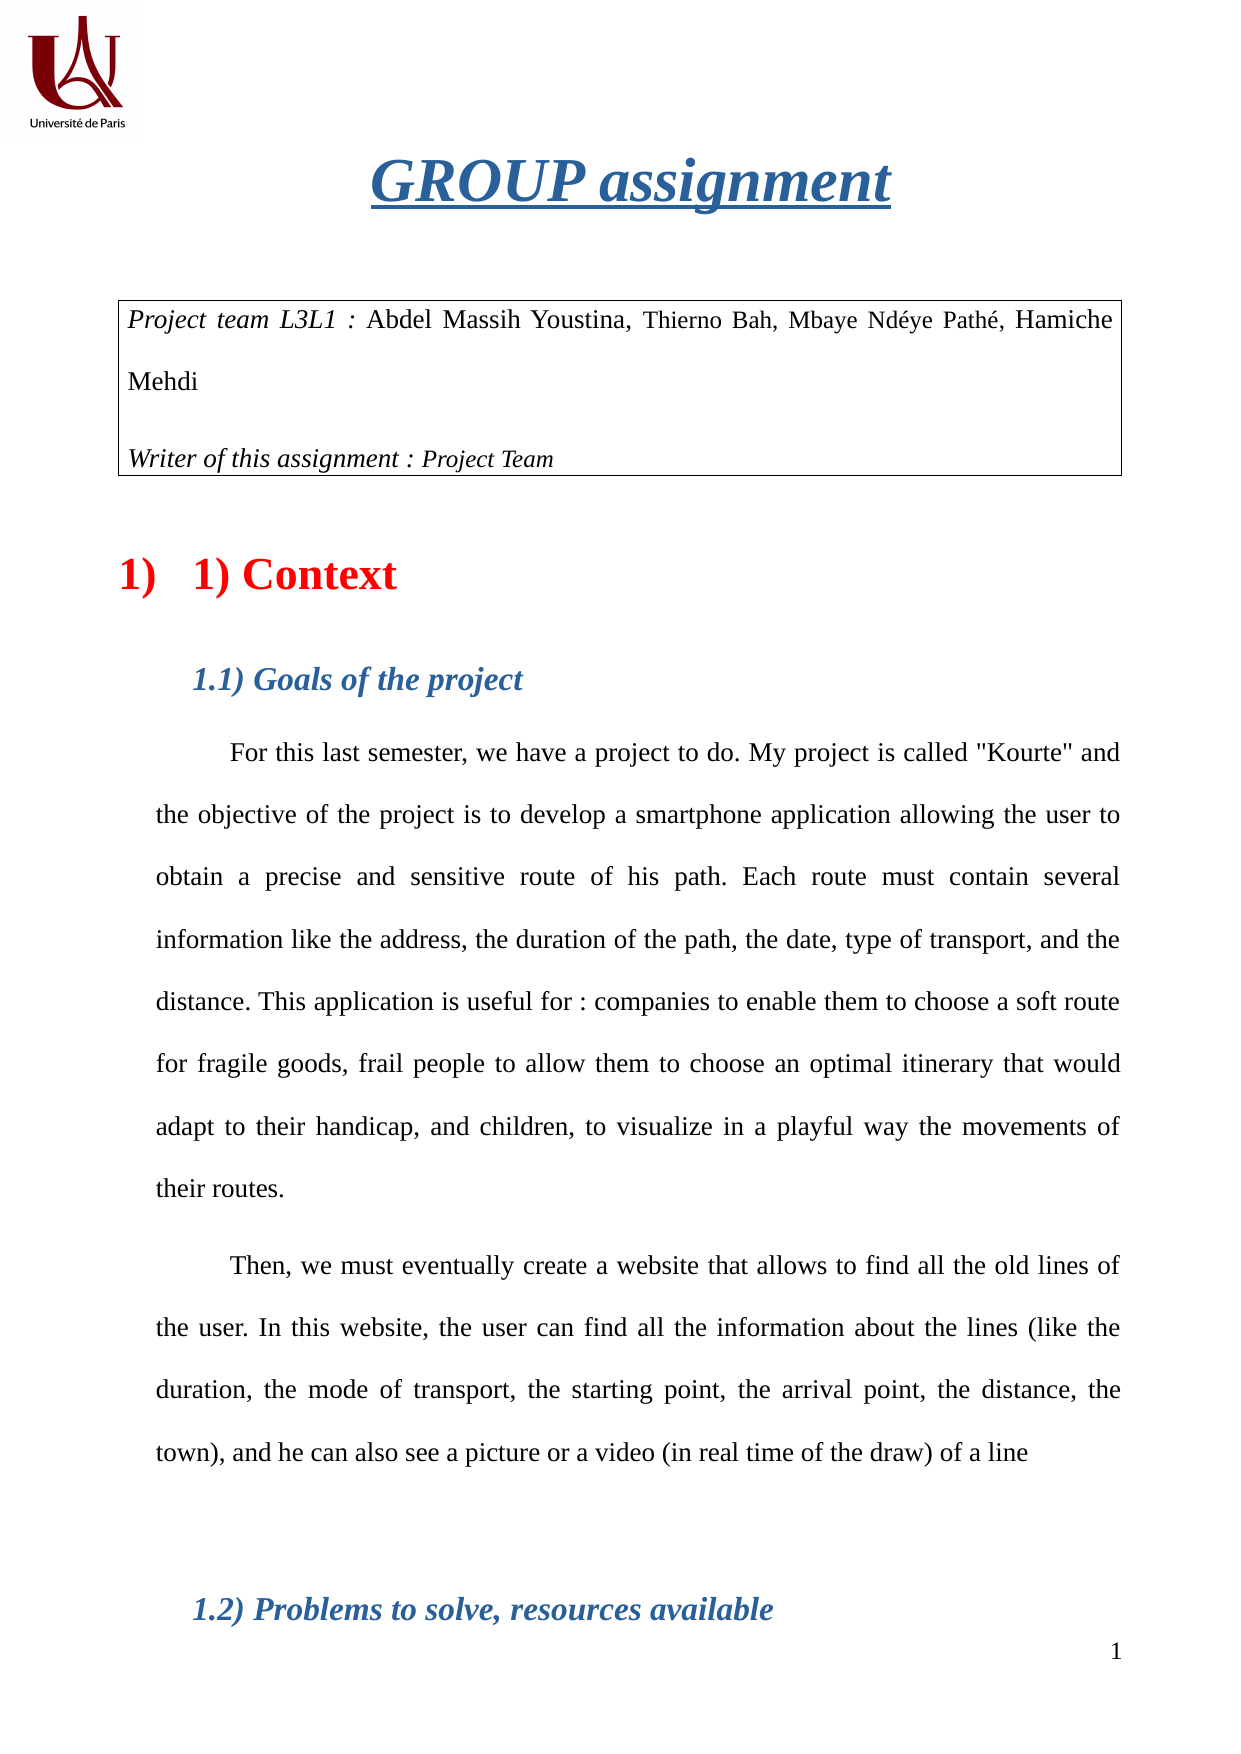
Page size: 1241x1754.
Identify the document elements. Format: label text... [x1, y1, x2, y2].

text 1.2) Problems to solve, resources available [118, 1589, 1122, 1628]
subtitle 1.1) Goals of the project [118, 659, 1122, 698]
text Then, we must eventually create a website that allows to find all the old lines of the user. In this website, the user can find all the information about the lines (like the duration, the mode of transport, the starting point, the arrival point, the distance, the town), and he can also see a picture or a video (in real time of the draw) of a line [156, 1249, 1122, 1467]
text Project team L3L1 : Abdel Massih Youstina, Thierno Bah, Mbaye Ndéye Pathé, Hamiche Mehdi [119, 301, 1121, 396]
text GROUP assignment [118, 143, 1122, 215]
text Writer of this assignment : Project Team [119, 439, 1121, 475]
text For this last semester, we have a project to do. My project is called "Kourte" and the objective of the project is to develop a smartphone application allowing the user to obtain a precise and sensitive route of his path. Each route must contain several information like the address, the duration of the path, the date, type of transport, and the distance. This application is useful for : companies to enable them to choose a soft route for fragile goods, frail people to allow them to choose an optimal itinerary that would adapt to their handicap, and children, to visualize in a playful way the movements of their routes. [156, 736, 1122, 1203]
subtitle 1) Context [118, 547, 1122, 599]
